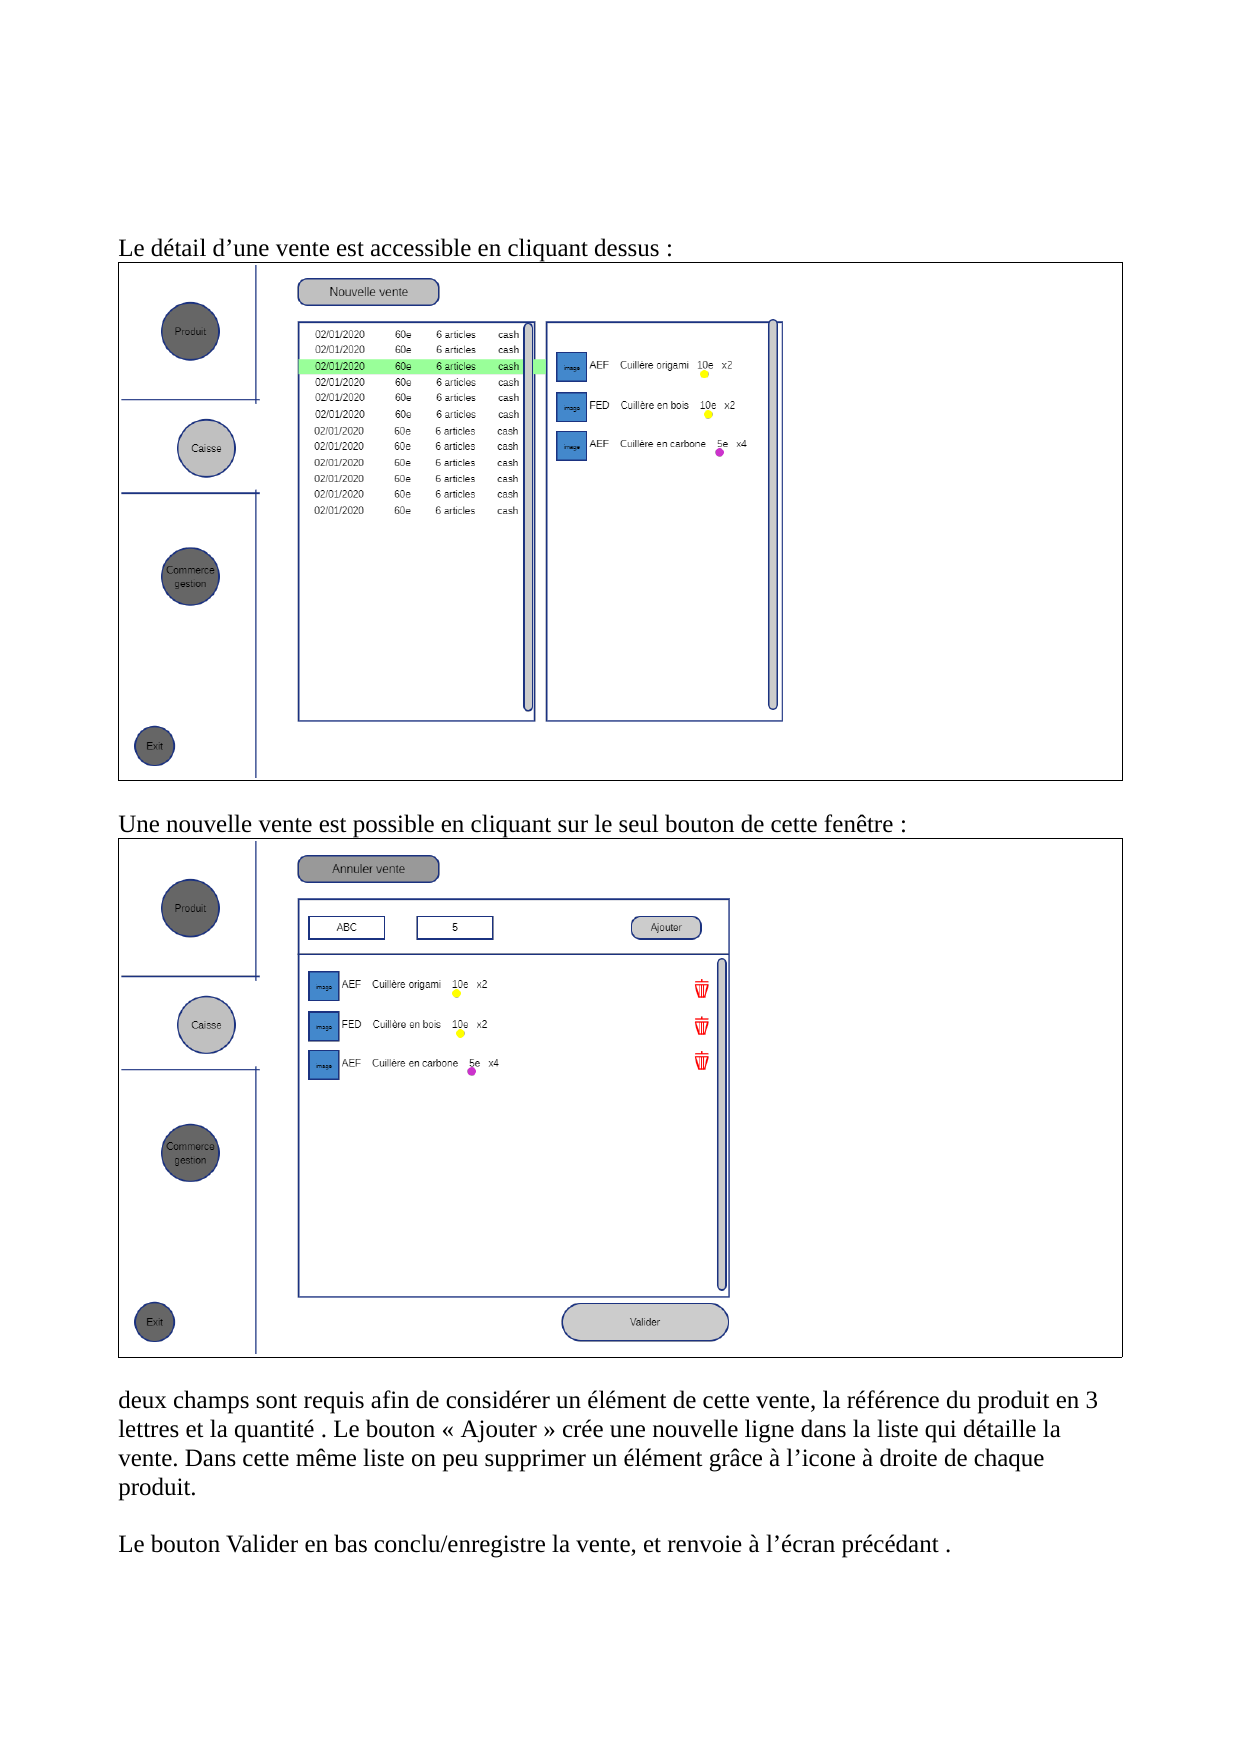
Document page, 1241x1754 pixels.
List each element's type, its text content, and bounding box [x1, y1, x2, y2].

text Une nouvelle vente est possible en cliquant sur le seul bouton de cette fenêtre : [118, 809, 1122, 838]
text deux champs sont requis afin de considérer un élément de cette vente, la référence du produit en 3 lettres et la quantité . Le bouton « Ajouter » crée une nouvelle ligne dans la liste qui détaille la vente. Dans cette même liste on peu supprimer un élément grâce à l’icone à droite de chaque produit. [118, 1386, 1122, 1501]
text Le bouton Valider en bas conclu/enregistre la vente, et renvoie à l’écran précédant . [118, 1529, 1122, 1558]
picture [121, 265, 1119, 778]
picture [121, 841, 1119, 1354]
text Le détail d’une vente est accessible en cliquant dessus : [118, 233, 1122, 262]
